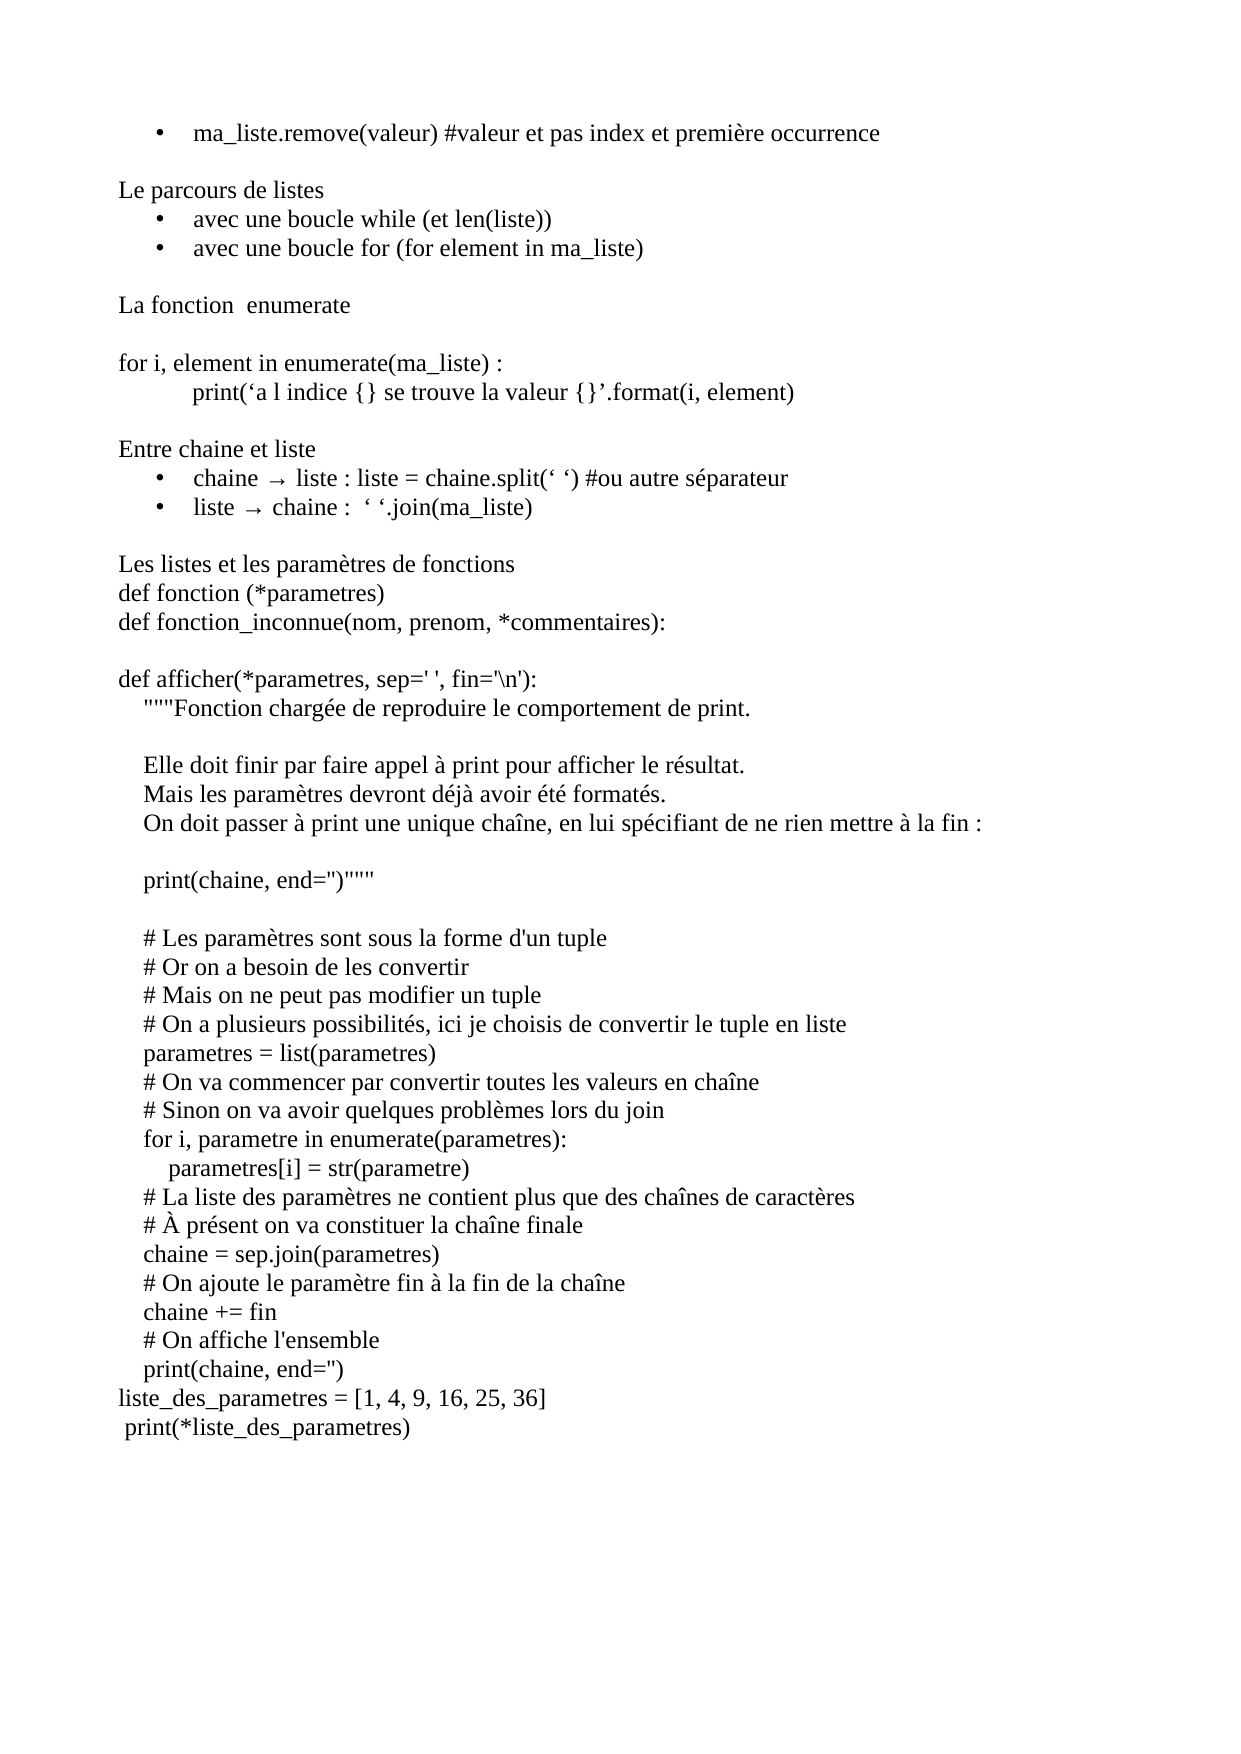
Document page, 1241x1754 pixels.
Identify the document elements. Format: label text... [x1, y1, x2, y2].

text # La liste des paramètres ne contient plus que des chaînes de caractères [118, 1182, 1122, 1211]
text Les listes et les paramètres de fonctions [118, 549, 1122, 578]
text print(chaine, end='') [118, 1354, 1122, 1383]
text for i, element in enumerate(ma_liste) : [118, 348, 1122, 377]
text # On va commencer par convertir toutes les valeurs en chaîne [118, 1067, 1122, 1096]
text # À présent on va constituer la chaîne finale [118, 1211, 1122, 1239]
text # On ajoute le paramètre fin à la fin de la chaîne [118, 1268, 1122, 1297]
list liste → chaine : ‘ ‘.join(ma_liste) [156, 492, 1122, 521]
list avec une boucle for (for element in ma_liste) [156, 233, 1122, 262]
text Elle doit finir par faire appel à print pour afficher le résultat. [118, 751, 1122, 779]
list chaine → liste : liste = chaine.split(‘ ‘) #ou autre séparateur [156, 463, 1122, 492]
text for i, parametre in enumerate(parametres): [118, 1124, 1122, 1153]
text parametres[i] = str(parametre) [118, 1153, 1122, 1182]
text liste_des_parametres = [1, 4, 9, 16, 25, 36] [118, 1383, 1122, 1412]
text print(*liste_des_parametres) [118, 1412, 1122, 1441]
text Mais les paramètres devront déjà avoir été formatés. [118, 779, 1122, 808]
text def fonction_inconnue(nom, prenom, *commentaires): [118, 607, 1122, 636]
text print(‘a l indice {} se trouve la valeur {}’.format(i, element) [118, 377, 1122, 406]
text # Sinon on va avoir quelques problèmes lors du join [118, 1096, 1122, 1124]
text chaine = sep.join(parametres) [118, 1239, 1122, 1268]
text def afficher(*parametres, sep=' ', fin='\n'): [118, 664, 1122, 693]
text On doit passer à print une unique chaîne, en lui spécifiant de ne rien mettre à la fin : [118, 808, 1122, 837]
text # On affiche l'ensemble [118, 1326, 1122, 1354]
text # Or on a besoin de les convertir [118, 952, 1122, 981]
text parametres = list(parametres) [118, 1038, 1122, 1067]
list avec une boucle while (et len(liste)) [156, 204, 1122, 233]
text # Mais on ne peut pas modifier un tuple [118, 981, 1122, 1009]
text # On a plusieurs possibilités, ici je choisis de convertir le tuple en liste [118, 1009, 1122, 1038]
text """Fonction chargée de reproduire le comportement de print. [118, 693, 1122, 722]
text print(chaine, end='')""" [118, 866, 1122, 894]
text def fonction (*parametres) [118, 578, 1122, 607]
text # Les paramètres sont sous la forme d'un tuple [118, 923, 1122, 952]
text La fonction enumerate [118, 291, 1122, 319]
list ma_liste.remove(valeur) #valeur et pas index et première occurrence [156, 118, 1122, 147]
text chaine += fin [118, 1297, 1122, 1326]
text Le parcours de listes [118, 176, 1122, 204]
text Entre chaine et liste [118, 434, 1122, 463]
